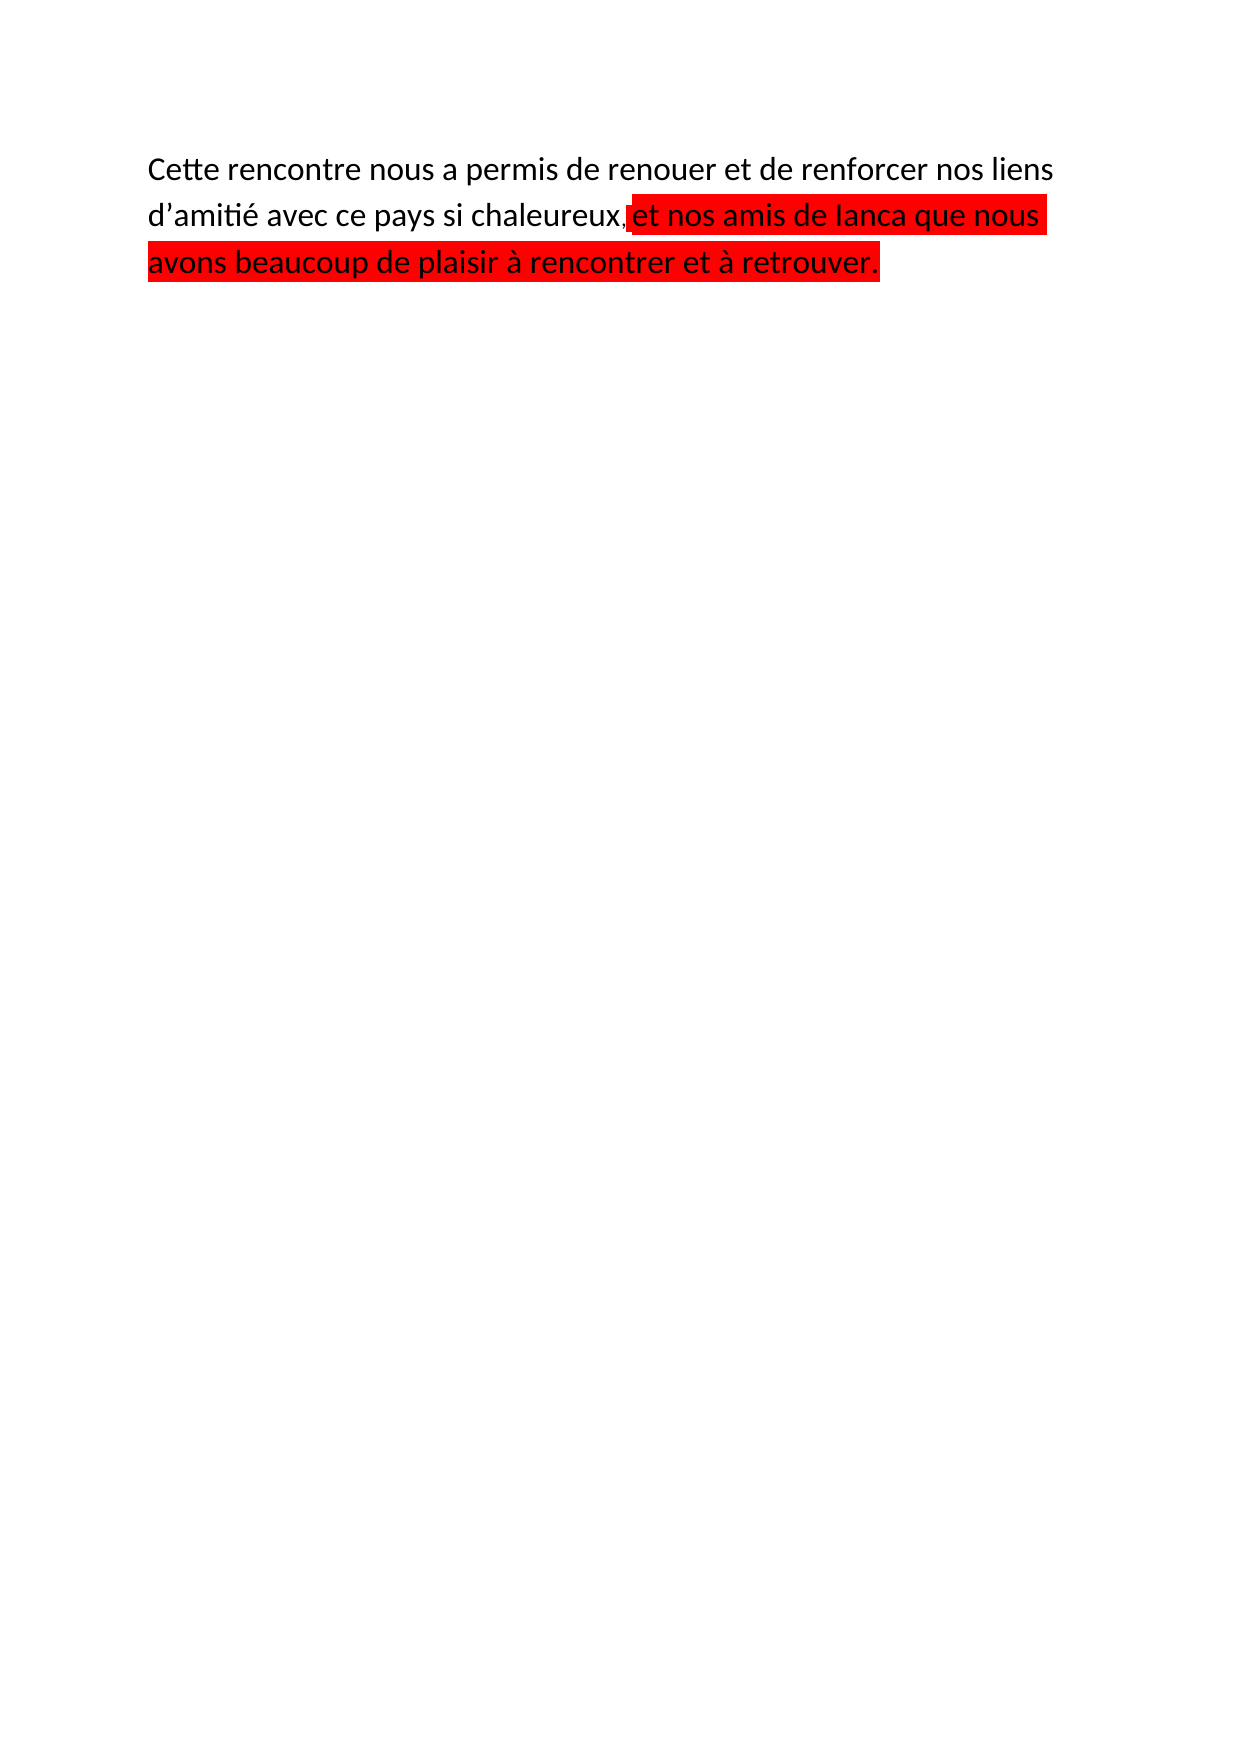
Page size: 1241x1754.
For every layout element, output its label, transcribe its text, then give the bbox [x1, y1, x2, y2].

text Cette rencontre nous a permis de renouer et de renforcer nos liens d’amitié avec ce pays si chaleureux, et nos amis de Ianca que nous avons beaucoup de plaisir à rencontrer et à retrouver. [148, 148, 1093, 282]
